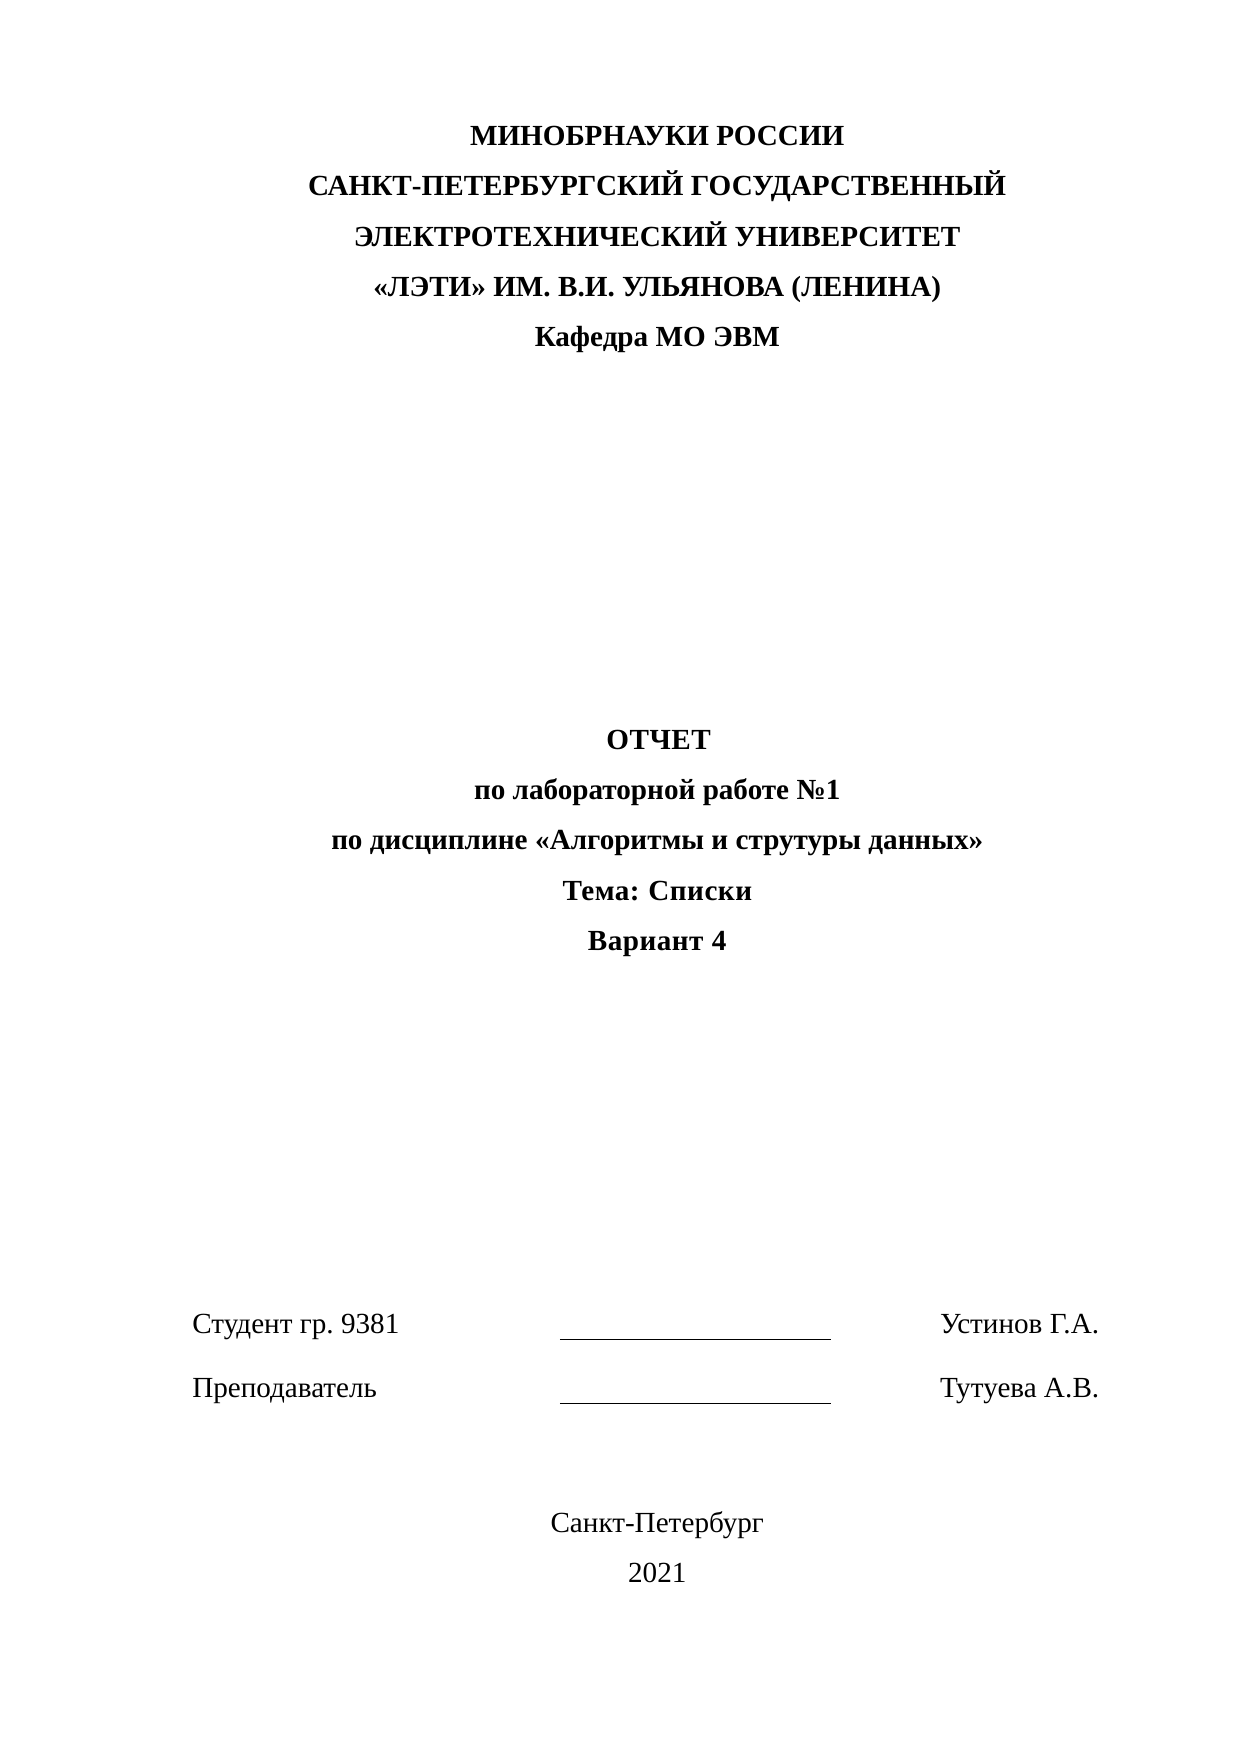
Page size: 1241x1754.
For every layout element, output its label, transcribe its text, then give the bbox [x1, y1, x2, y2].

table_cell [560, 1340, 831, 1403]
text по дисциплине «Алгоритмы и струтуры данных» [118, 822, 1122, 856]
text отчет [118, 722, 1122, 755]
text по лабораторной работе №1 [118, 772, 1122, 806]
table_header [560, 1275, 831, 1339]
text Санкт-Петербург [118, 1505, 1122, 1538]
text Кафедра МО ЭВМ [118, 319, 1122, 353]
text Санкт-Петербургский государственный [118, 168, 1122, 202]
text электротехнический университет [118, 219, 1122, 252]
text «ЛЭТИ» им. В.И. Ульянова (Ленина) [118, 269, 1122, 303]
text 2021 [118, 1555, 1122, 1589]
table_header Устинов Г.А. [831, 1275, 1133, 1339]
text Тема: Списки [118, 873, 1122, 906]
table_cell Тутуева А.В. [831, 1339, 1133, 1403]
text Вариант 4 [118, 923, 1122, 957]
text МИНОБРНАУКИ РОССИИ [118, 118, 1122, 152]
table_header Студент гр. 9381 [107, 1275, 560, 1339]
table_cell Преподаватель [107, 1339, 560, 1403]
